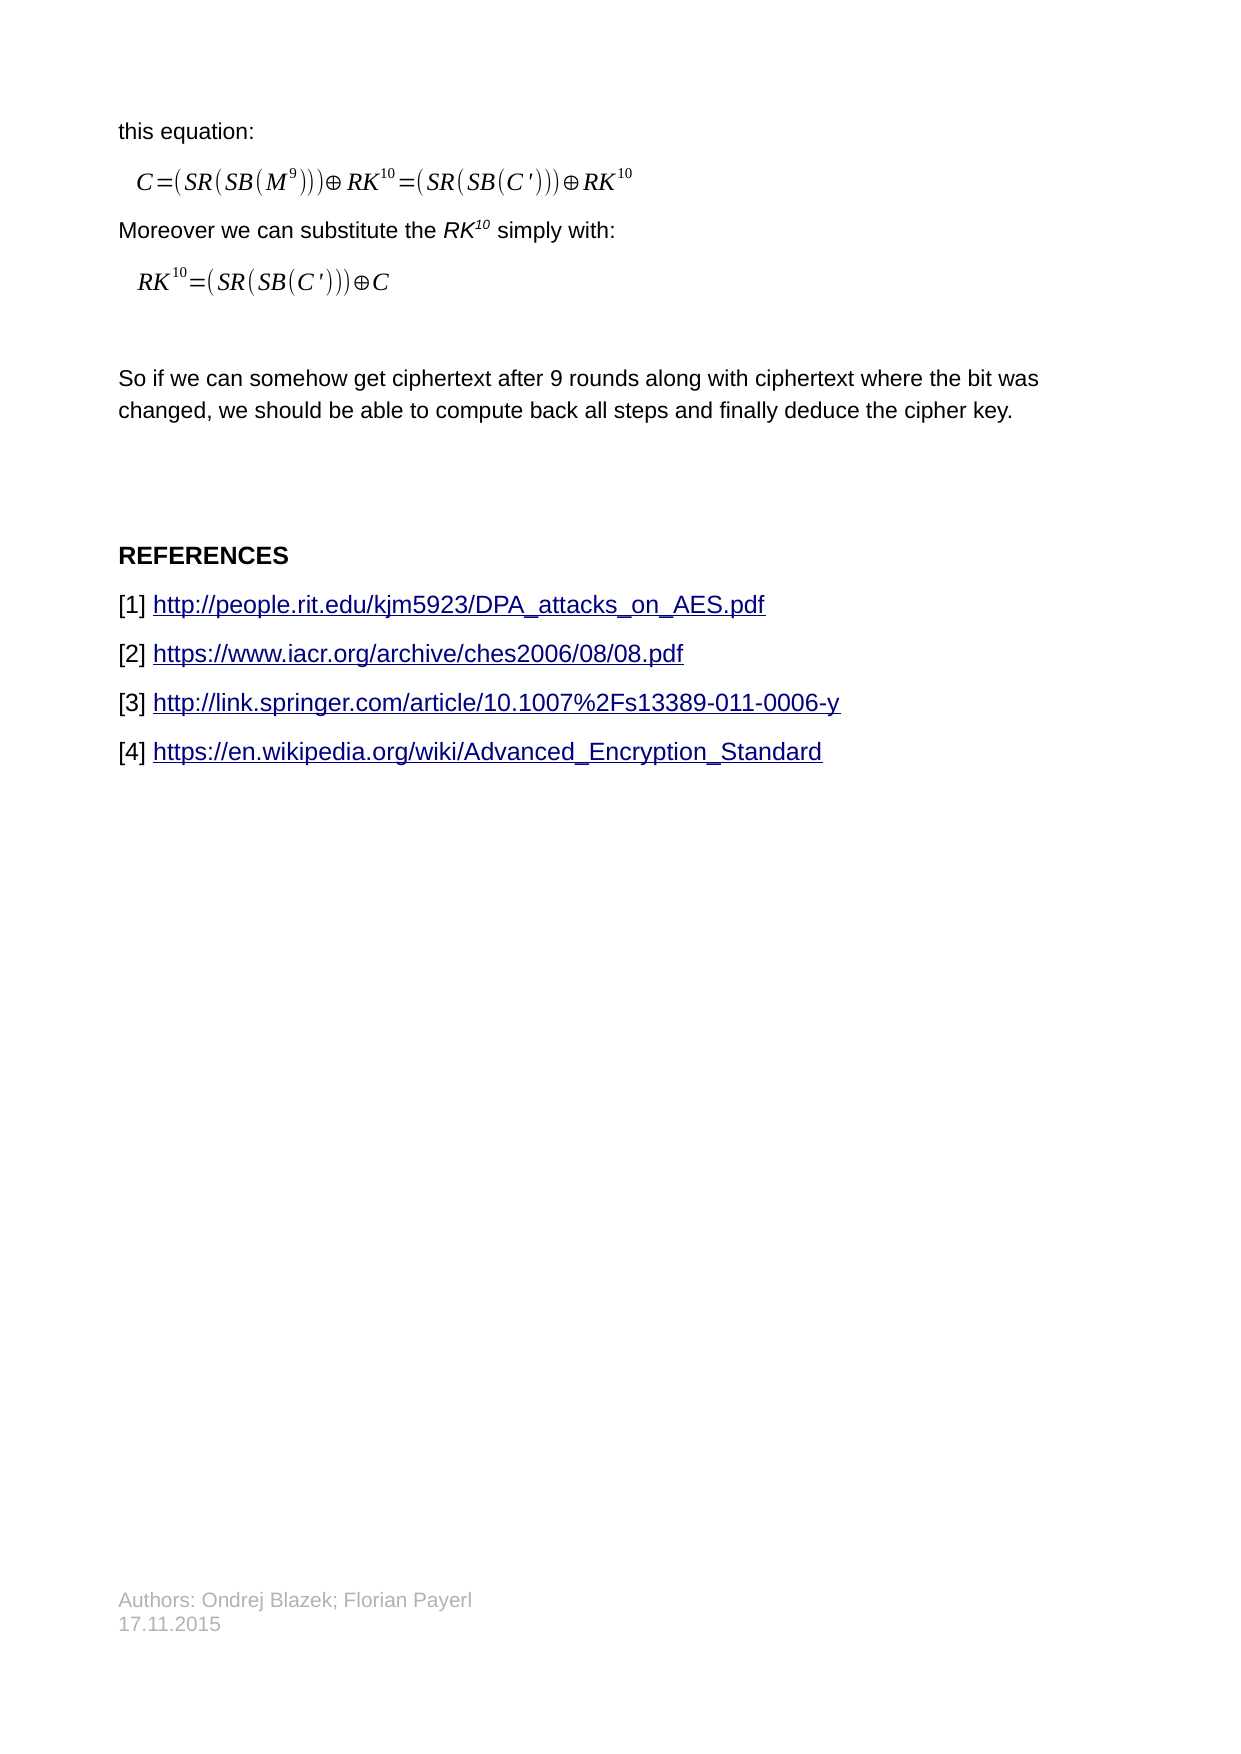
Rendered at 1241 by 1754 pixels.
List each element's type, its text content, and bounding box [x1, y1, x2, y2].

text [1] http://people.rit.edu/kjm5923/DPA_attacks_on_AES.pdf [118, 590, 1122, 619]
text [2] https://www.iacr.org/archive/ches2006/08/08.pdf [118, 639, 1122, 668]
text [3] http://link.springer.com/article/10.1007%2Fs13389-011-0006-y [118, 688, 1122, 717]
text So if we can somehow get ciphertext after 9 rounds along with ciphertext where the bit was changed, we should be able to compute back all steps and finally deduce the cipher key. [118, 365, 1122, 423]
text Moreover we can substitute the RK10 simply with: [118, 217, 1122, 243]
text this equation: [118, 118, 1122, 144]
text [4] https://en.wikipedia.org/wiki/Advanced_Encryption_Standard [118, 737, 1122, 766]
text REFERENCES [118, 541, 1122, 570]
